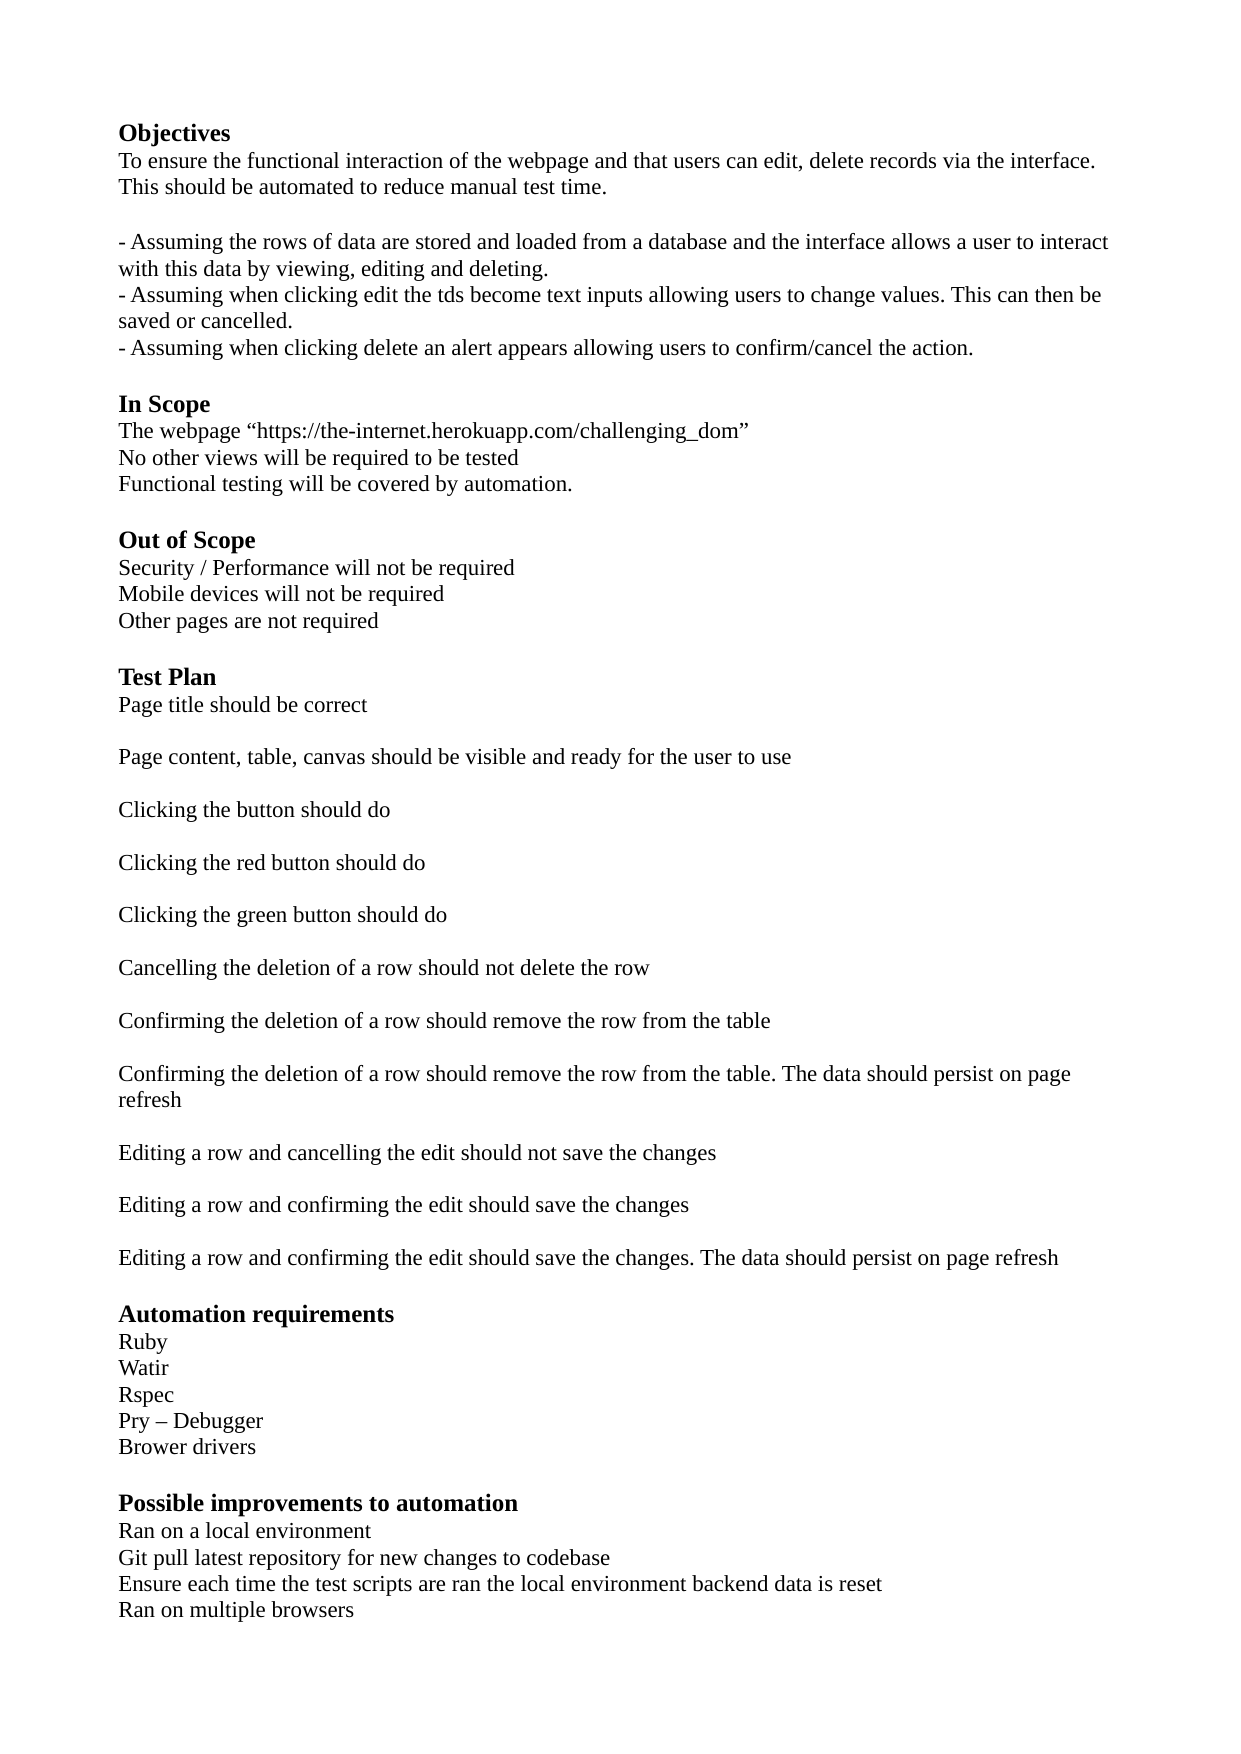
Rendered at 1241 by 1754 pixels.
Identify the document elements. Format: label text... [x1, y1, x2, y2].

text Cancelling the deletion of a row should not delete the row [118, 954, 1122, 981]
text Mobile devices will not be required [118, 581, 1122, 607]
text Functional testing will be covered by automation. [118, 470, 1122, 497]
text Clicking the button should do [118, 796, 1122, 822]
text - Assuming when clicking delete an alert appears allowing users to confirm/cancel the action. [118, 334, 1122, 360]
text Clicking the red button should do [118, 849, 1122, 875]
text Other pages are not required [118, 607, 1122, 633]
text Ran on multiple browsers [118, 1596, 1122, 1623]
text Editing a row and confirming the edit should save the changes [118, 1191, 1122, 1218]
text Pry – Debugger [118, 1407, 1122, 1433]
text The webpage “https://the-internet.herokuapp.com/challenging_dom” No other views will be required to be tested [118, 418, 1122, 470]
text Possible improvements to automation [118, 1488, 1122, 1517]
text Confirming the deletion of a row should remove the row from the table [118, 1007, 1122, 1033]
text Security / Performance will not be required [118, 554, 1122, 581]
text In Scope [118, 389, 1122, 418]
text - Assuming the rows of data are stored and loaded from a database and the interface allows a user to interact with this data by viewing, editing and deleting. - Assuming when clicking edit the tds become text inputs allowing users to change values. This can then be saved or cancelled. [118, 228, 1122, 334]
text Ensure each time the test scripts are ran the local environment backend data is reset [118, 1570, 1122, 1596]
text Git pull latest repository for new changes to codebase [118, 1544, 1122, 1570]
text Clicking the green button should do [118, 902, 1122, 928]
text Brower drivers [118, 1433, 1122, 1460]
text Test Plan [118, 662, 1122, 691]
text Watir [118, 1354, 1122, 1381]
text Ran on a local environment [118, 1517, 1122, 1544]
text Page content, table, canvas should be visible and ready for the user to use [118, 743, 1122, 770]
text Objectives To ensure the functional interaction of the webpage and that users can edit, delete records via the interface. This should be automated to reduce manual test time. [118, 118, 1122, 199]
text Editing a row and confirming the edit should save the changes. The data should persist on page refresh [118, 1244, 1122, 1271]
text Rspec [118, 1381, 1122, 1407]
text Confirming the deletion of a row should remove the row from the table. The data should persist on page refresh [118, 1060, 1122, 1112]
text Page title should be correct [118, 691, 1122, 717]
text Out of Scope [118, 525, 1122, 554]
text Editing a row and cancelling the edit should not save the changes [118, 1139, 1122, 1165]
text Automation requirements [118, 1299, 1122, 1328]
text Ruby [118, 1328, 1122, 1354]
